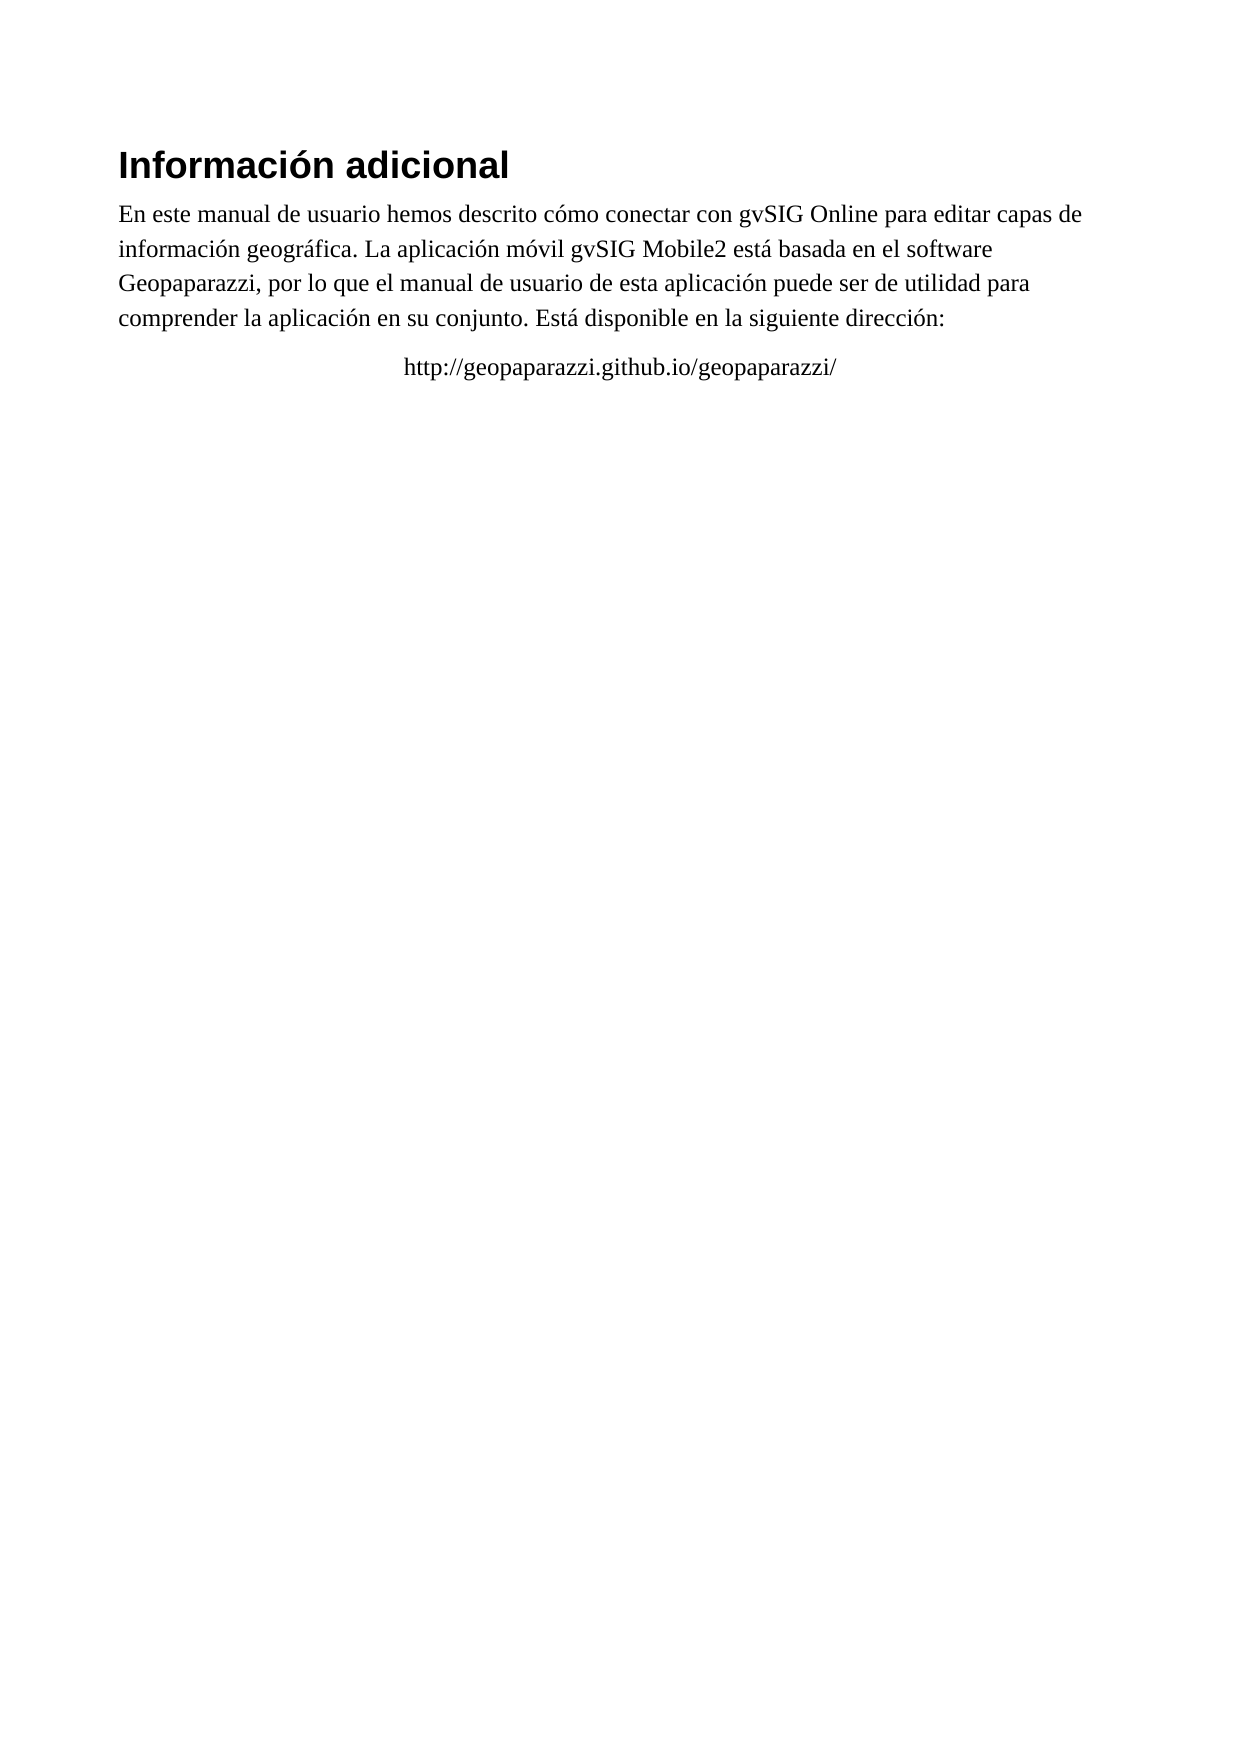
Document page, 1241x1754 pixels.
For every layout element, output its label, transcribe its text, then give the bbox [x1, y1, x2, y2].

text http://geopaparazzi.github.io/geopaparazzi/ [118, 352, 1122, 381]
text En este manual de usuario hemos descrito cómo conectar con gvSIG Online para editar capas de información geográfica. La aplicación móvil gvSIG Mobile2 está basada en el software Geopaparazzi, por lo que el manual de usuario de esta aplicación puede ser de utilidad para comprender la aplicación en su conjunto. Está disponible en la siguiente dirección: [118, 199, 1122, 331]
subtitle Información adicional [118, 143, 1122, 187]
